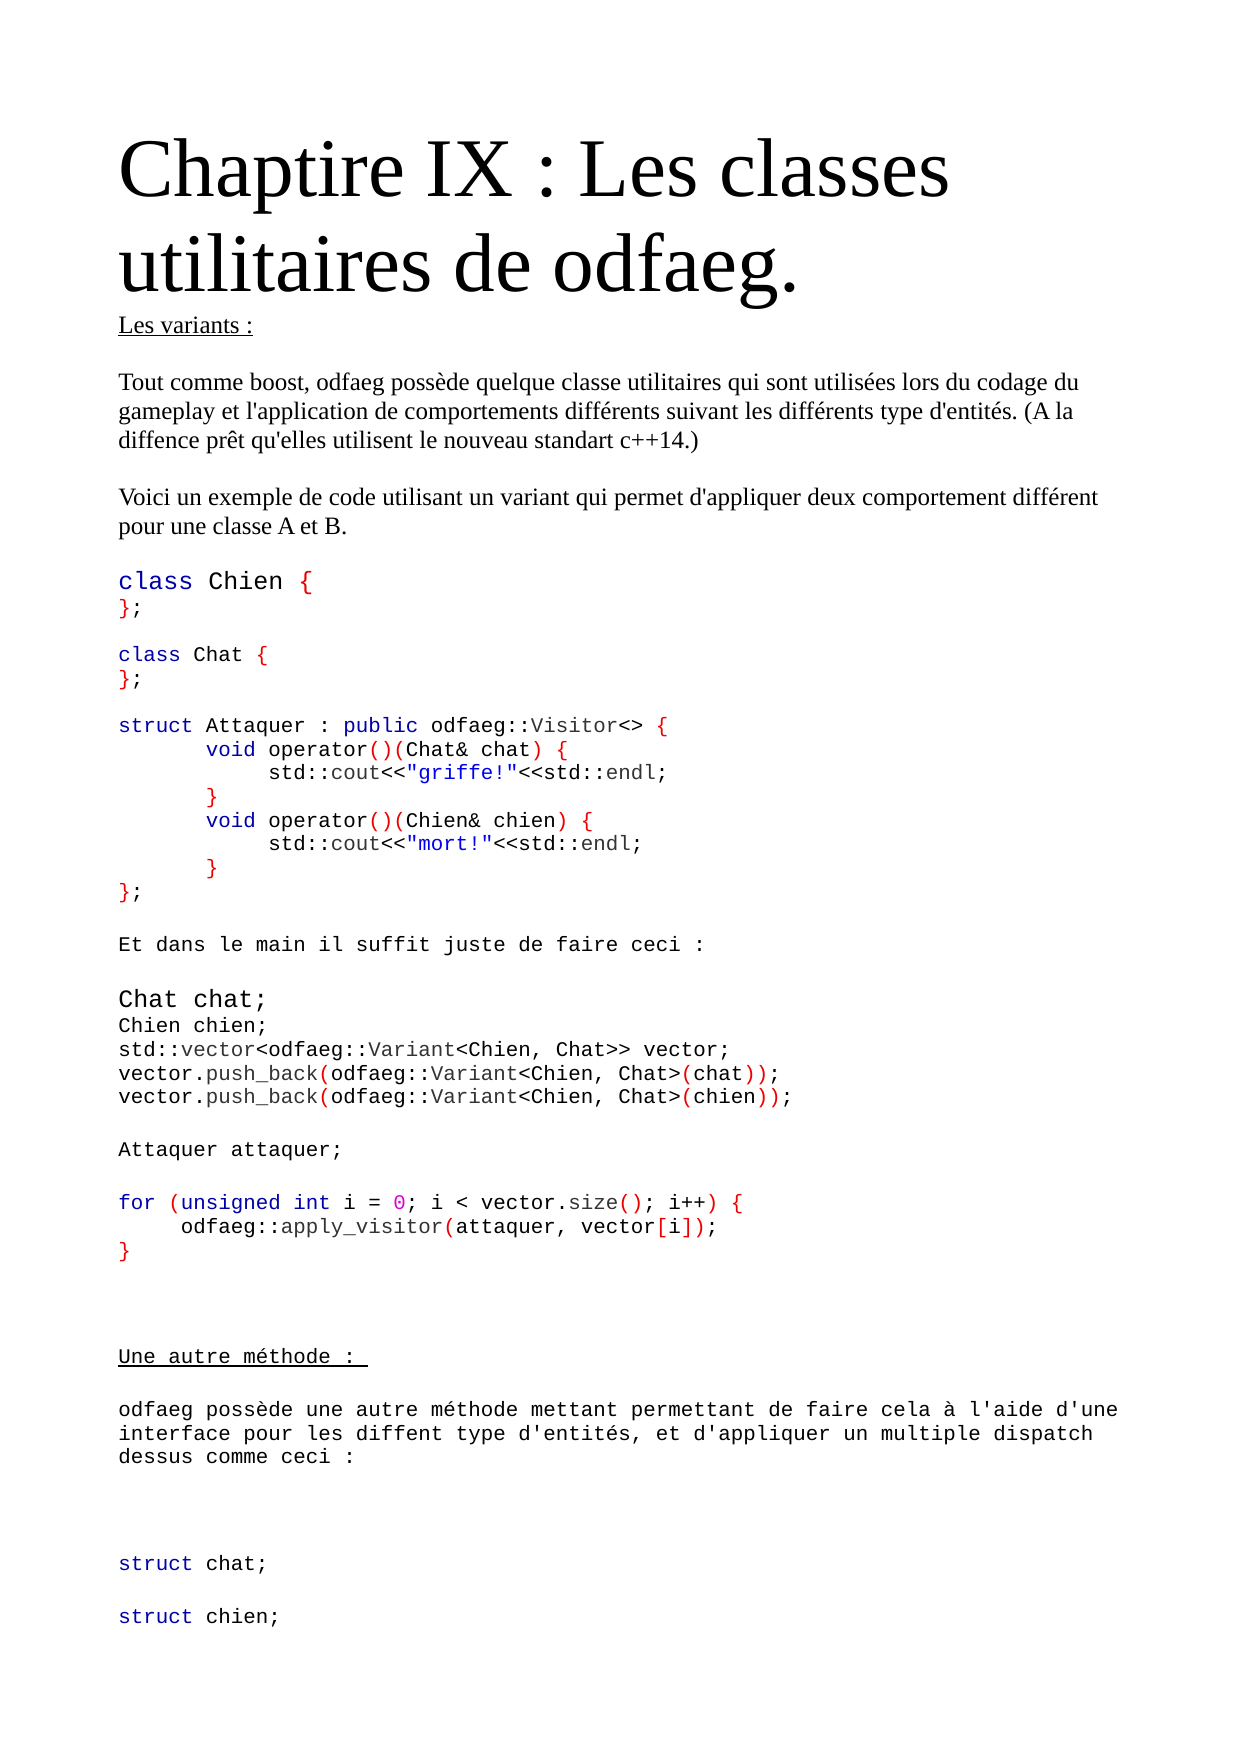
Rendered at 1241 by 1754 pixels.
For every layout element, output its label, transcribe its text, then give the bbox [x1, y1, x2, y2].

text Chat chat; [118, 987, 1122, 1015]
text odfaeg possède une autre méthode mettant permettant de faire cela à l'aide d'une interface pour les diffent type d'entités, et d'appliquer un multiple dispatch dessus comme ceci : [118, 1399, 1122, 1470]
text void operator()(Chat& chat) { [118, 739, 1122, 762]
text } [118, 857, 1122, 881]
text struct chien; [118, 1606, 1122, 1629]
text std::cout<<"griffe!"<<std::endl; [118, 762, 1122, 786]
text for (unsigned int i = 0; i < vector.size(); i++) { [118, 1192, 1122, 1216]
text vector.push_back(odfaeg::Variant<Chien, Chat>(chien)); [118, 1086, 1122, 1110]
text class Chat { [118, 644, 1122, 668]
text Une autre méthode : [118, 1346, 1122, 1369]
text odfaeg::apply_visitor(attaquer, vector[i]); [118, 1216, 1122, 1240]
text std::cout<<"mort!"<<std::endl; [118, 833, 1122, 857]
text Tout comme boost, odfaeg possède quelque classe utilitaires qui sont utilisées lors du codage du gameplay et l'application de comportements différents suivant les différents type d'entités. (A la diffence prêt qu'elles utilisent le nouveau standart c++14.) [118, 367, 1122, 453]
text } [118, 786, 1122, 810]
text std::vector<odfaeg::Variant<Chien, Chat>> vector; [118, 1039, 1122, 1062]
text vector.push_back(odfaeg::Variant<Chien, Chat>(chat)); [118, 1062, 1122, 1086]
text struct chat; [118, 1553, 1122, 1576]
text }; [118, 881, 1122, 904]
text Voici un exemple de code utilisant un variant qui permet d'appliquer deux comportement différent pour une classe A et B. [118, 482, 1122, 540]
text } [118, 1240, 1122, 1263]
text Attaquer attaquer; [118, 1139, 1122, 1163]
text Chien chien; [118, 1015, 1122, 1039]
text Chaptire IX : Les classes utilitaires de odfaeg. [118, 118, 1122, 310]
text struct Attaquer : public odfaeg::Visitor<> { [118, 715, 1122, 739]
text class Chien { [118, 568, 1122, 597]
text }; [118, 597, 1122, 621]
text }; [118, 668, 1122, 691]
text Les variants : [118, 310, 1122, 338]
text void operator()(Chien& chien) { [118, 810, 1122, 833]
text Et dans le main il suffit juste de faire ceci : [118, 934, 1122, 957]
